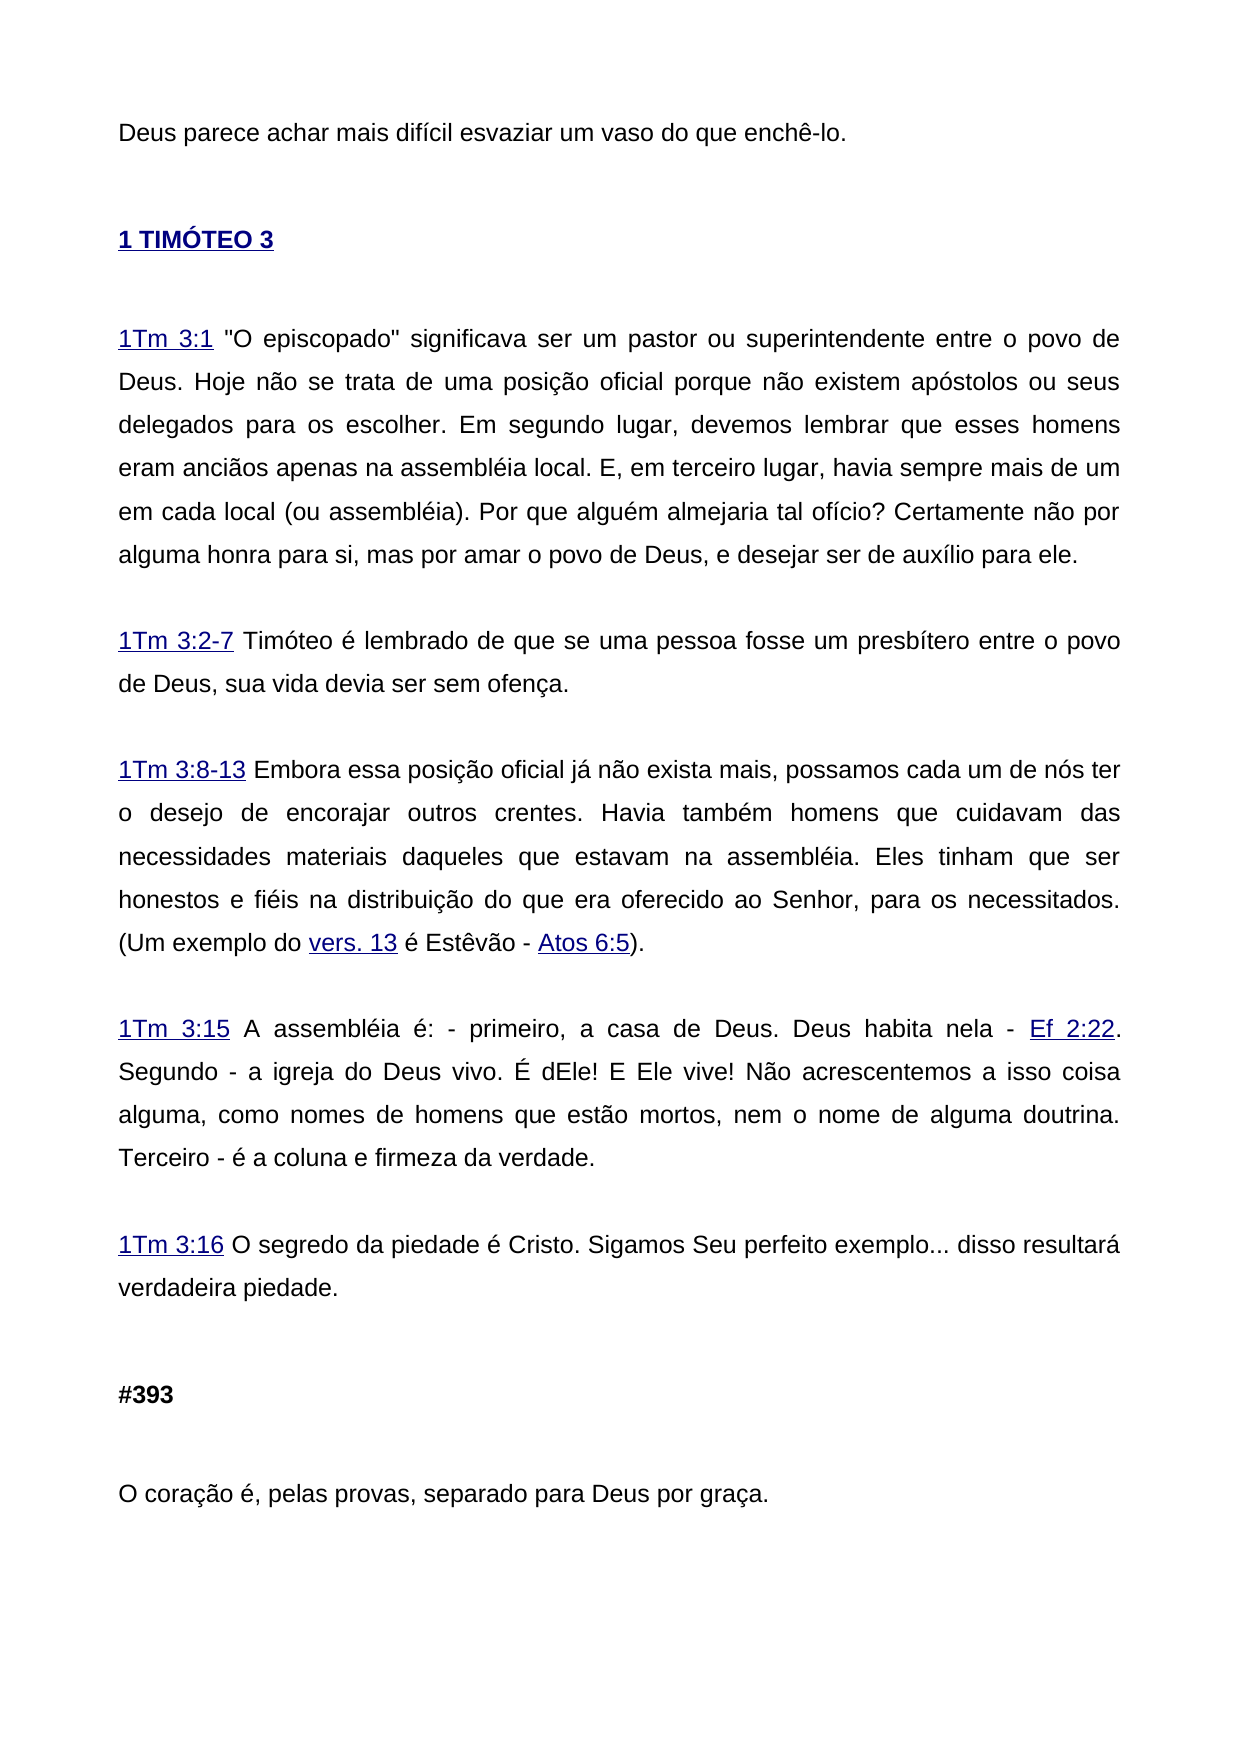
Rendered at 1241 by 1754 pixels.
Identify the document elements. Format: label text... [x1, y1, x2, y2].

text O coração é, pelas provas, separado para Deus por graça. [118, 1478, 1122, 1507]
text 1Tm 3:15 A assembléia é: - primeiro, a casa de Deus. Deus habita nela - Ef 2:22. Segundo - a igreja do Deus vivo. É dEle! E Ele vive! Não acrescentemos a isso coisa alguma, como nomes de homens que estão mortos, nem o nome de alguma doutrina. Terceiro - é a coluna e firmeza da verdade. [118, 1014, 1122, 1172]
subtitle 1 TIMÓTEO 3 [118, 225, 1122, 254]
text Deus parece achar mais difícil esvaziar um vaso do que enchê-lo. [118, 118, 1122, 147]
subtitle #393 [118, 1380, 1122, 1408]
text 1Tm 3:16 O segredo da piedade é Cristo. Sigamos Seu perfeito exemplo... disso resultará verdadeira piedade. [118, 1229, 1122, 1301]
text 1Tm 3:2-7 Timóteo é lembrado de que se uma pessoa fosse um presbítero entre o povo de Deus, sua vida devia ser sem ofença. [118, 626, 1122, 698]
text 1Tm 3:8-13 Embora essa posição oficial já não exista mais, possamos cada um de nós ter o desejo de encorajar outros crentes. Havia também homens que cuidavam das necessidades materiais daqueles que estavam na assembléia. Eles tinham que ser honestos e fiéis na distribuição do que era oferecido ao Senhor, para os necessitados. (Um exemplo do vers. 13 é Estêvão - Atos 6:5). [118, 755, 1122, 956]
text 1Tm 3:1 "O episcopado" significava ser um pastor ou superintendente entre o povo de Deus. Hoje não se trata de uma posição oficial porque não existem apóstolos ou seus delegados para os escolher. Em segundo lugar, devemos lembrar que esses homens eram anciãos apenas na assembléia local. E, em terceiro lugar, havia sempre mais de um em cada local (ou assembléia). Por que alguém almejaria tal ofício? Certamente não por alguma honra para si, mas por amar o povo de Deus, e desejar ser de auxílio para ele. [118, 324, 1122, 568]
